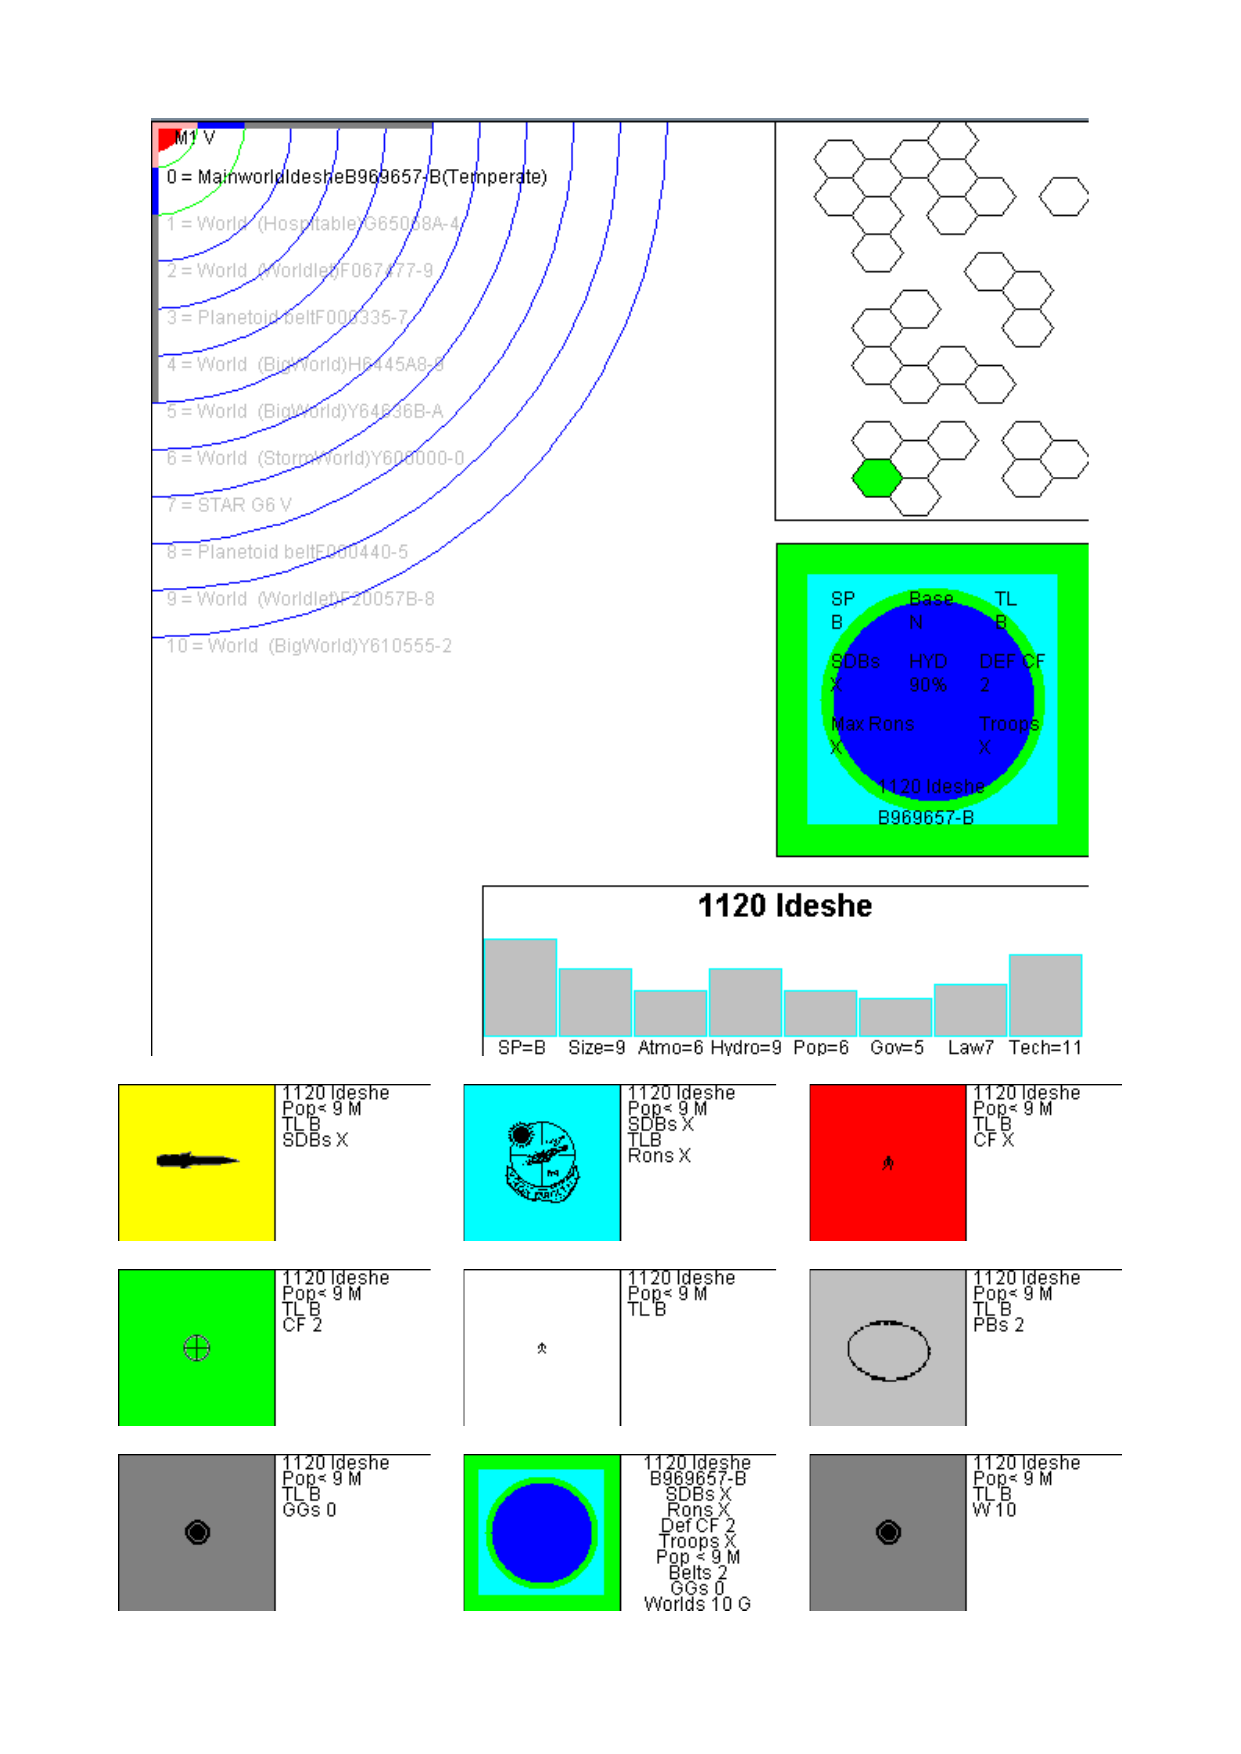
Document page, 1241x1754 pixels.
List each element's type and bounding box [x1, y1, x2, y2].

picture [151, 118, 1089, 1056]
picture [463, 1454, 777, 1611]
picture [118, 1084, 431, 1241]
picture [118, 1269, 431, 1426]
picture [809, 1084, 1122, 1241]
picture [463, 1269, 777, 1426]
picture [809, 1454, 1122, 1611]
picture [118, 1454, 431, 1611]
picture [463, 1084, 777, 1241]
picture [809, 1269, 1122, 1426]
